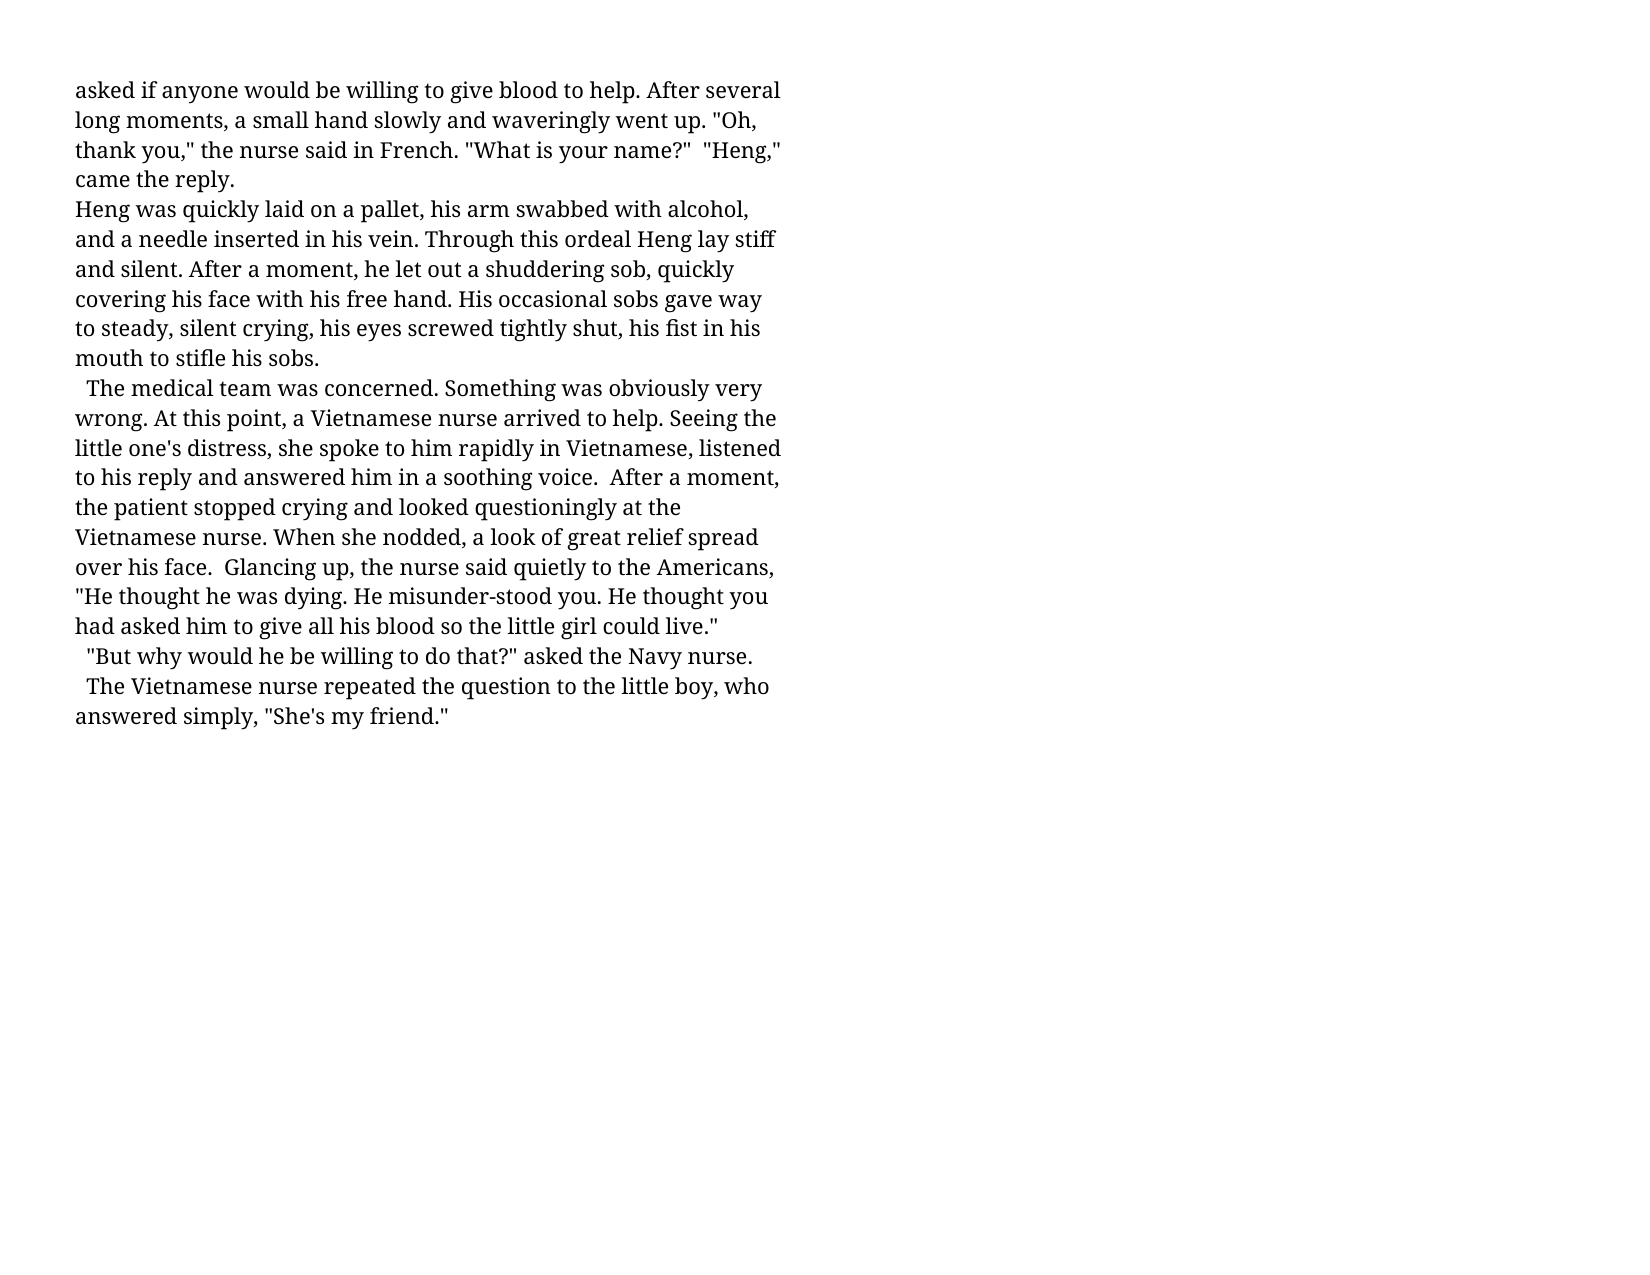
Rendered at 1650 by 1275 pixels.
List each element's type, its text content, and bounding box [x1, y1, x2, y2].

text "But why would he be willing to do that?" asked the Navy nurse. [75, 641, 787, 671]
text The Vietnamese nurse repeated the question to the little boy, who answered simply, "She's my friend." [75, 671, 787, 730]
text The medical team was concerned. Something was obviously very wrong. At this point, a Vietnamese nurse arrived to help. Seeing the little one's distress, she spoke to him rapidly in Vietnamese, listened to his reply and answered him in a soothing voice. After a moment, the patient stopped crying and looked questioningly at the Vietnamese nurse. When she nodded, a look of great relief spread over his face. Glancing up, the nurse said quietly to the Americans, "He thought he was dying. He misunder-stood you. He thought you had asked him to give all his blood so the little girl could live." [75, 373, 787, 641]
text Heng was quickly laid on a pallet, his arm swabbed with alcohol, and a needle inserted in his vein. Through this ordeal Heng lay stiff and silent. After a moment, he let out a shuddering sob, quickly covering his face with his free hand. His occasional sobs gave way to steady, silent crying, his eyes screwed tightly shut, his fist in his mouth to stifle his sobs. [75, 194, 787, 373]
text asked if anyone would be willing to give blood to help. After several long moments, a small hand slowly and waveringly went up. "Oh, thank you," the nurse said in French. "What is your name?" "Heng," came the reply. [75, 75, 787, 194]
